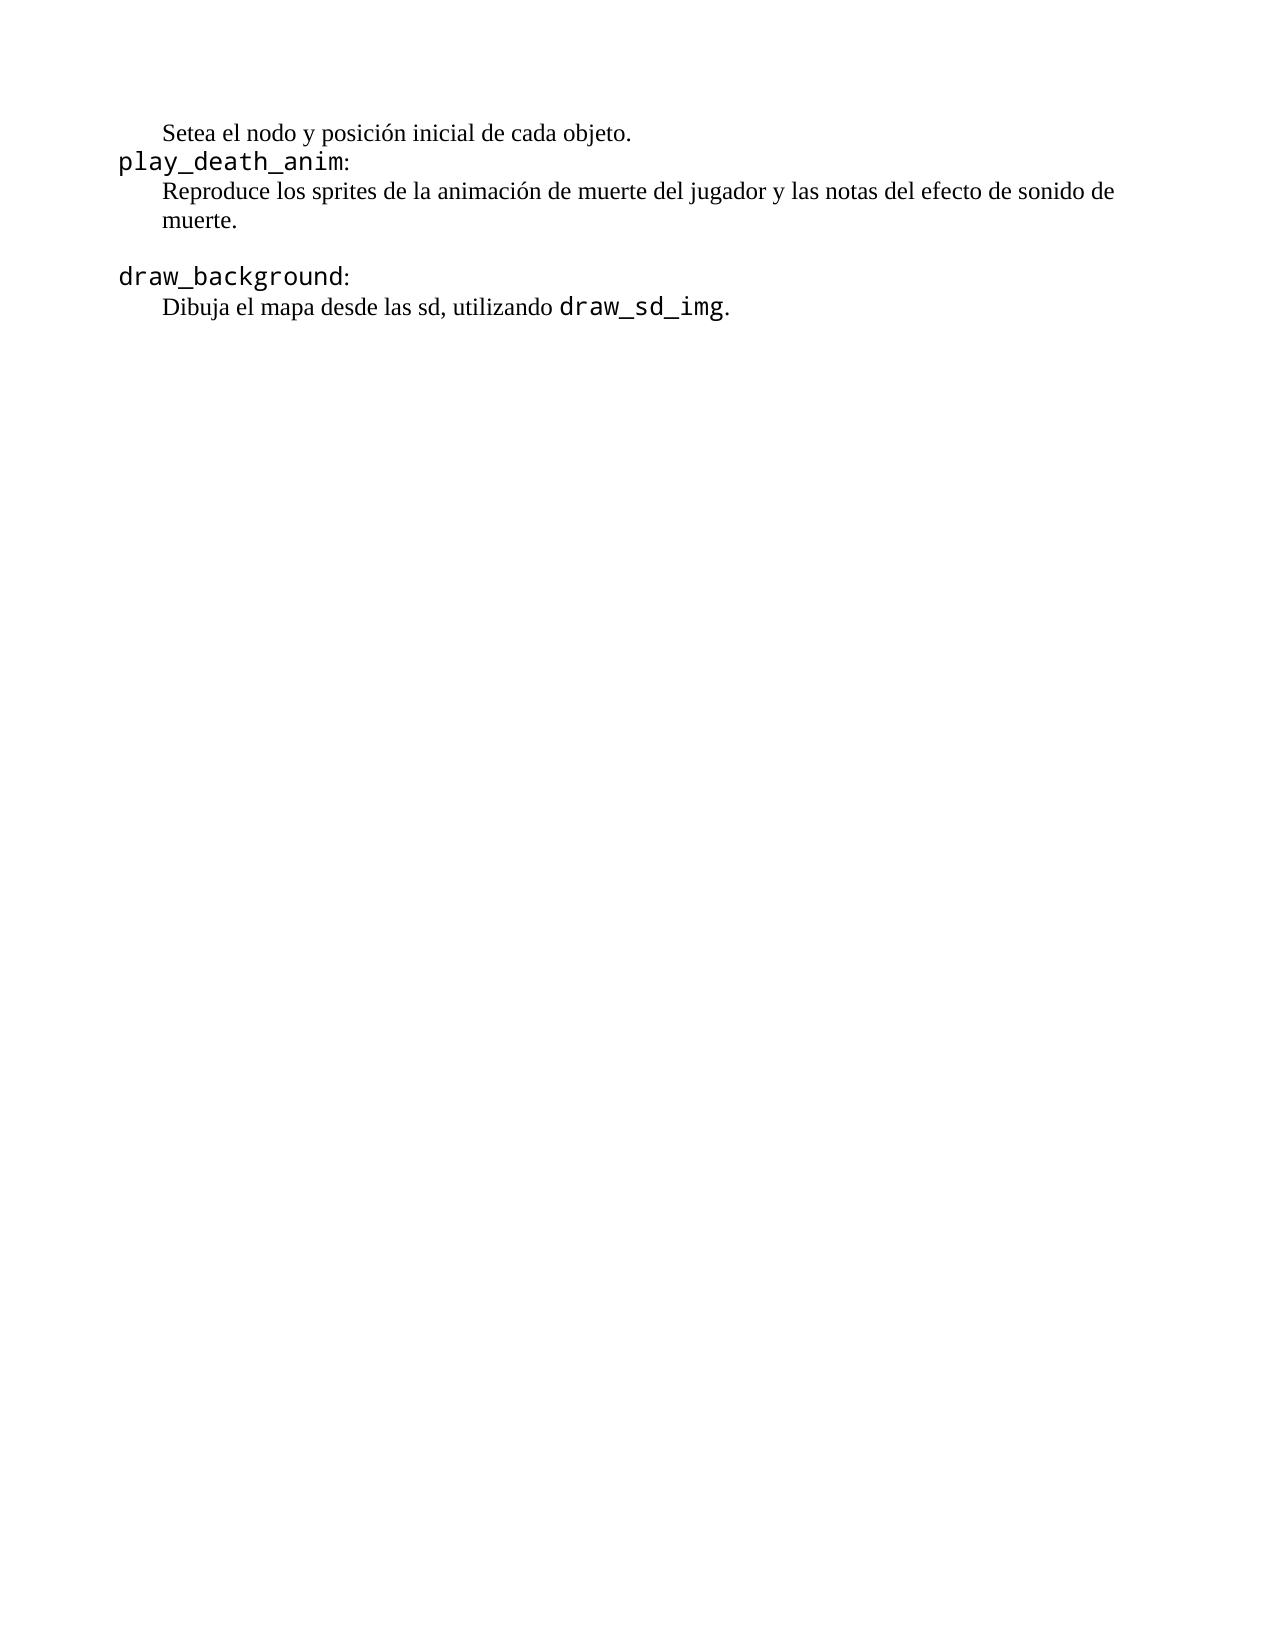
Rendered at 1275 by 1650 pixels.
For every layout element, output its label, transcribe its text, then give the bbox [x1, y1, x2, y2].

text Setea el nodo y posición inicial de cada objeto. [118, 118, 1157, 147]
text Dibuja el mapa desde las sd, utilizando draw_sd_img. [118, 292, 1157, 321]
text Reproduce los sprites de la animación de muerte del jugador y las notas del efecto de sonido de muerte. [118, 176, 1157, 234]
text play_death_anim: [118, 147, 1157, 176]
text draw_background: [118, 262, 1157, 292]
